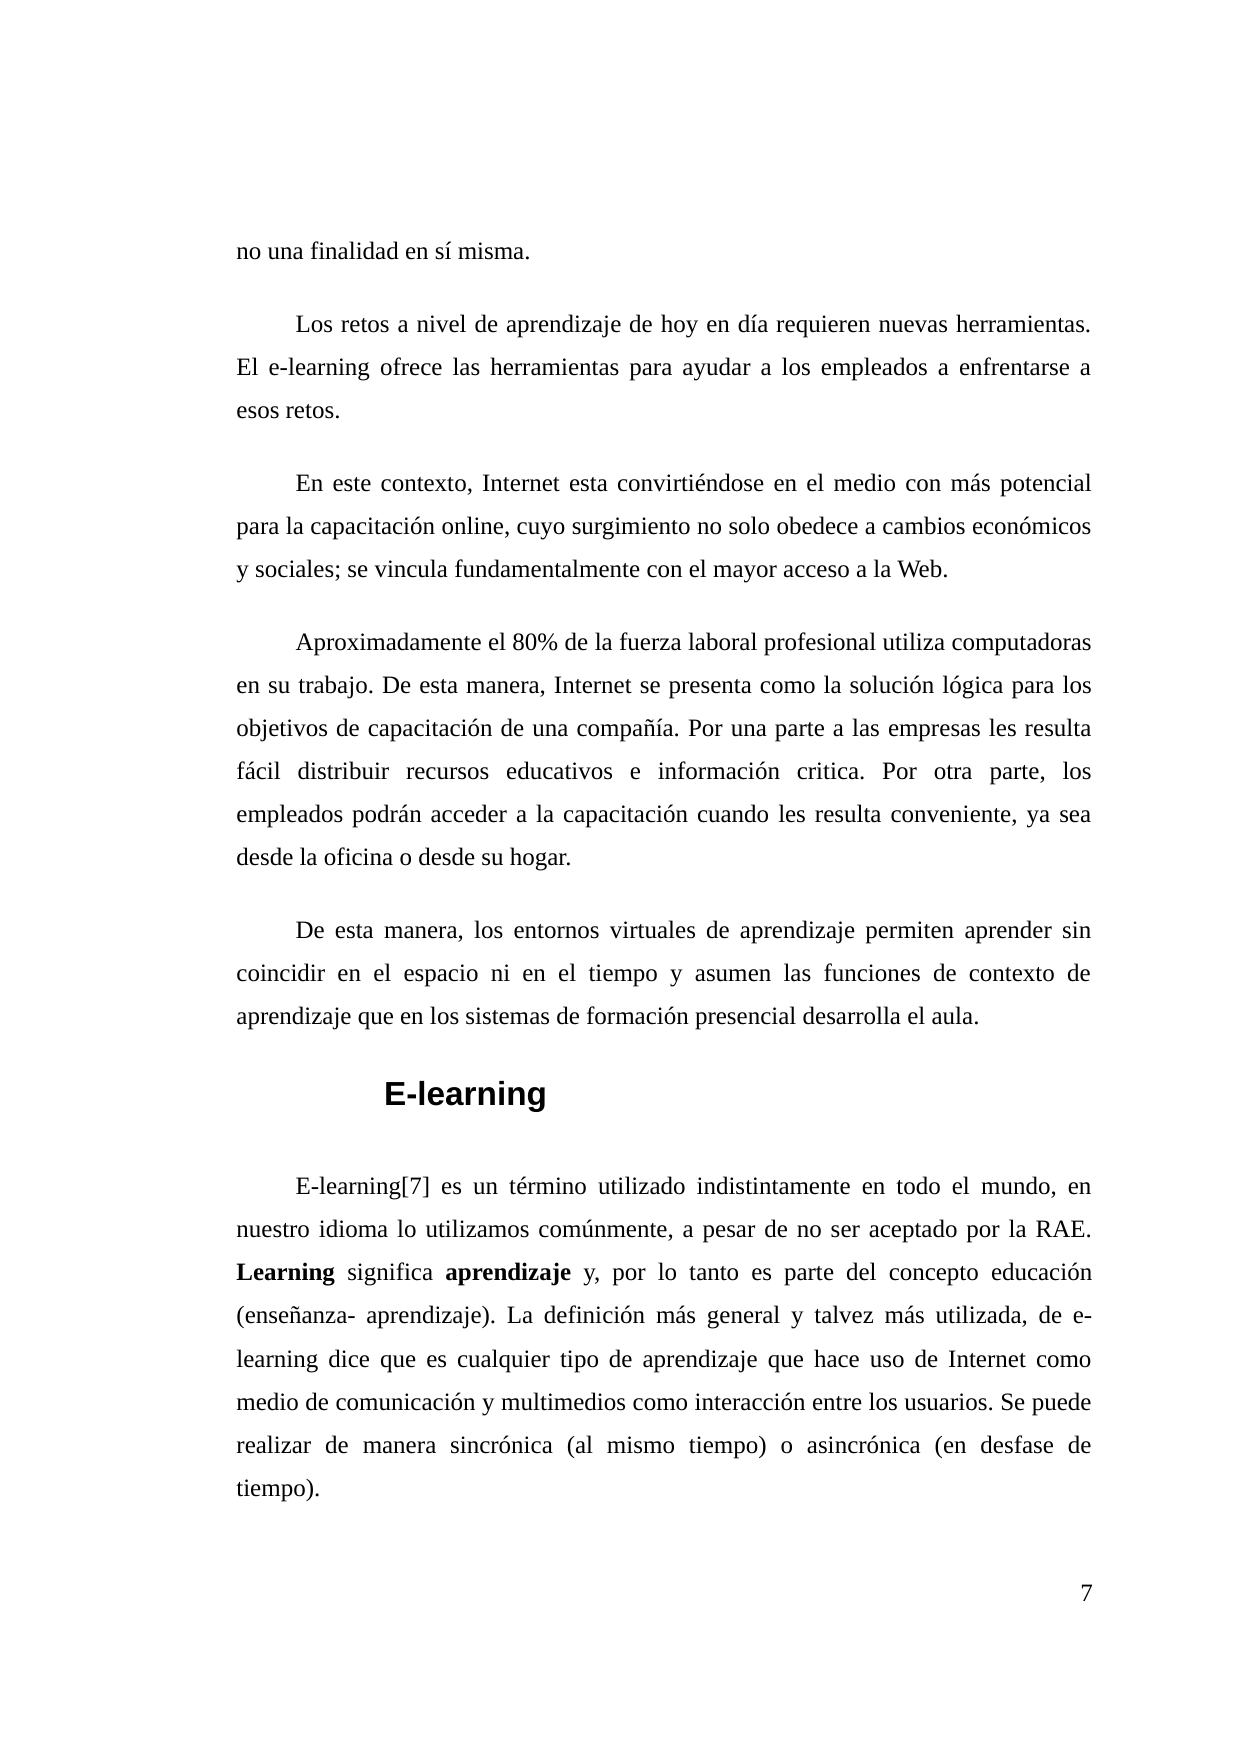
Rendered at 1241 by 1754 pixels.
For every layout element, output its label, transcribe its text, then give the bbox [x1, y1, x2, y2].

text E-learning[7] es un término utilizado indistintamente en todo el mundo, en nuestro idioma lo utilizamos comúnmente, a pesar de no ser aceptado por la RAE. Learning significa aprendizaje y, por lo tanto es parte del concepto educación (enseñanza- aprendizaje). La definición más general y talvez más utilizada, de e-learning dice que es cualquier tipo de aprendizaje que hace uso de Internet como medio de comunicación y multimedios como interacción entre los usuarios. Se puede realizar de manera sincrónica (al mismo tiempo) o asincrónica (en desfase de tiempo). [236, 1171, 1093, 1502]
text Los retos a nivel de aprendizaje de hoy en día requieren nuevas herramientas. El e-learning ofrece las herramientas para ayudar a los empleados a enfrentarse a esos retos. [236, 309, 1093, 424]
text no una finalidad en sí misma. [236, 236, 1093, 265]
text En este contexto, Internet esta convirtiéndose en el medio con más potencial para la capacitación online, cuyo surgimiento no solo obedece a cambios económicos y sociales; se vincula fundamentalmente con el mayor acceso a la Web. [236, 468, 1093, 583]
subtitle E-learning [354, 1074, 1093, 1112]
text De esta manera, los entornos virtuales de aprendizaje permiten aprender sin coincidir en el espacio ni en el tiempo y asumen las funciones de contexto de aprendizaje que en los sistemas de formación presencial desarrolla el aula. [236, 915, 1093, 1030]
text Aproximadamente el 80% de la fuerza laboral profesional utiliza computadoras en su trabajo. De esta manera, Internet se presenta como la solución lógica para los objetivos de capacitación de una compañía. Por una parte a las empresas les resulta fácil distribuir recursos educativos e información critica. Por otra parte, los empleados podrán acceder a la capacitación cuando les resulta conveniente, ya sea desde la oficina o desde su hogar. [236, 627, 1093, 871]
